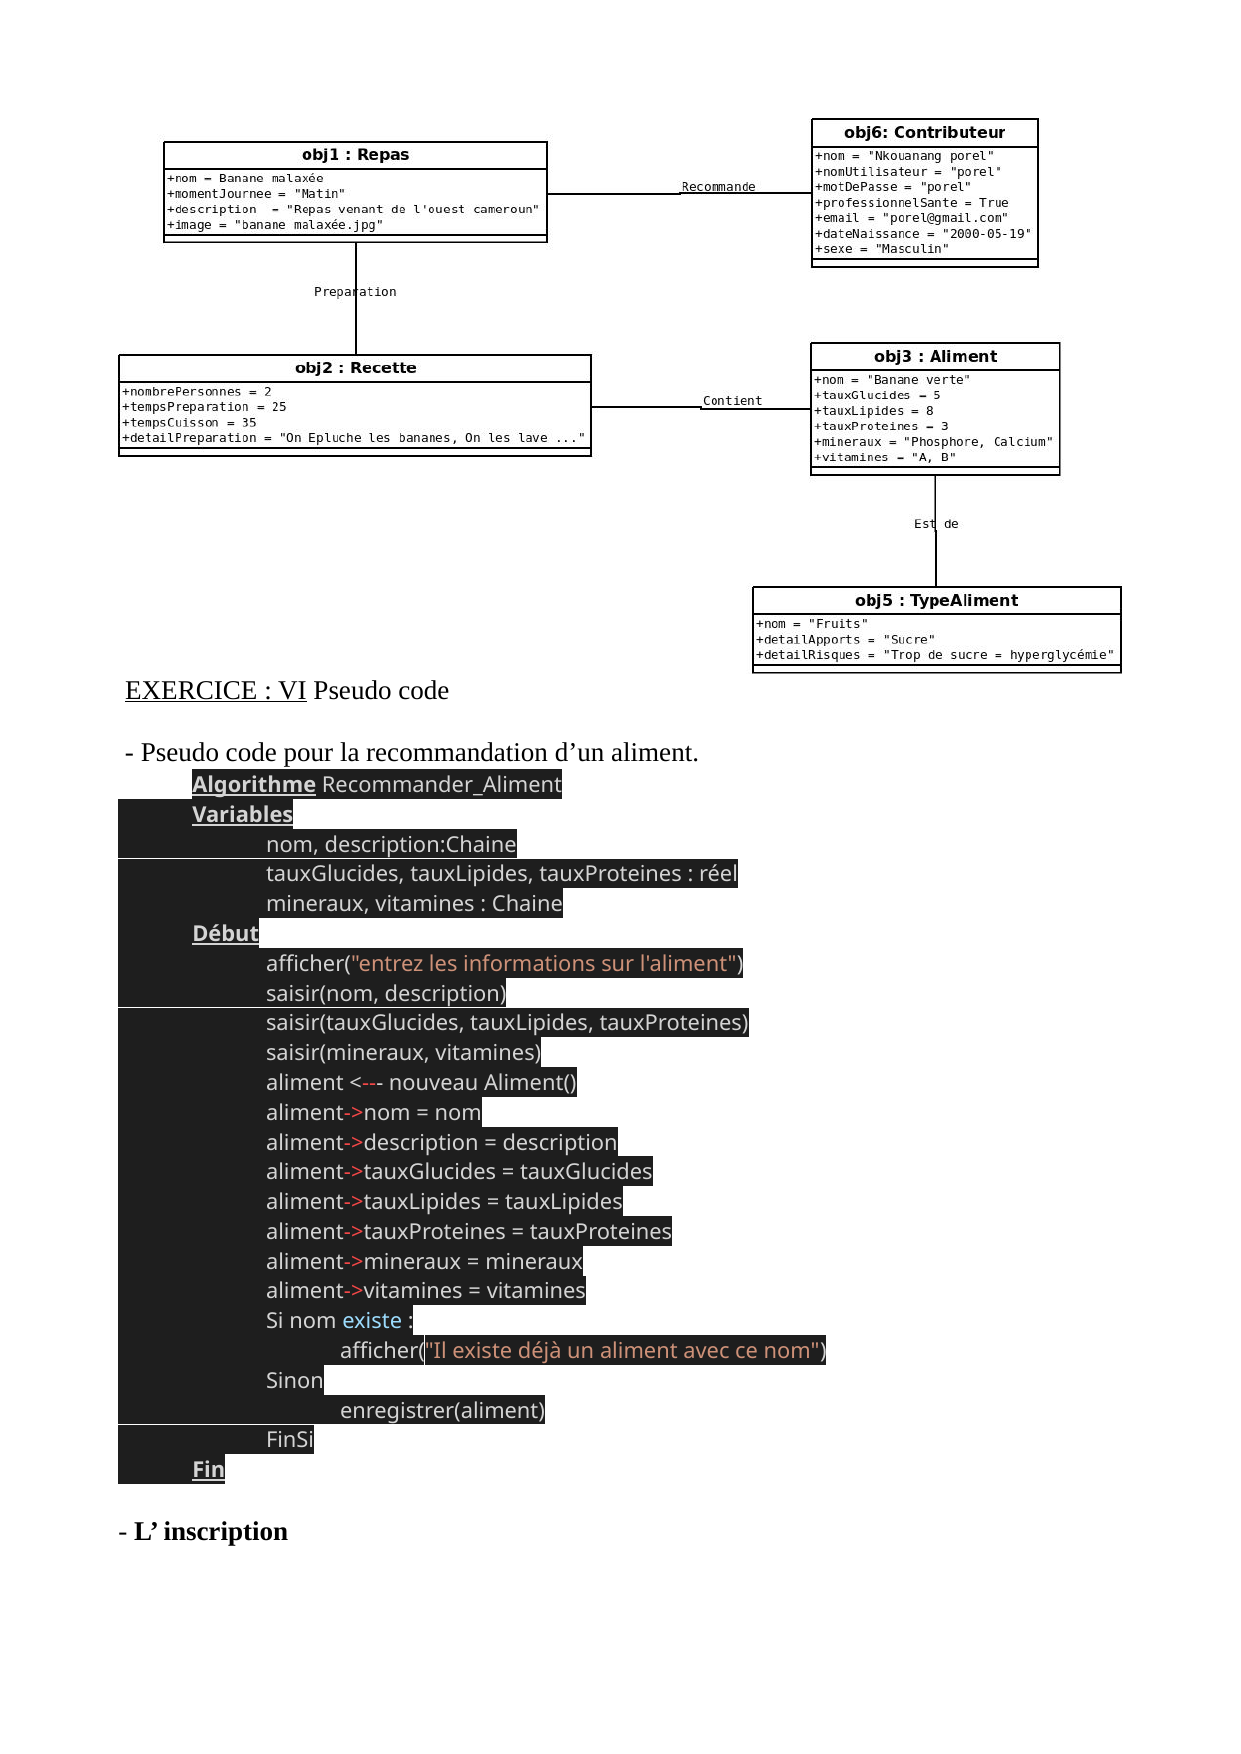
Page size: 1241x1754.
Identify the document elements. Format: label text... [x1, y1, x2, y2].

text Fin [118, 1454, 1122, 1484]
text Sinon [118, 1365, 1122, 1395]
text aliment->description = description [118, 1127, 1122, 1156]
text aliment->mineraux = mineraux [118, 1246, 1122, 1276]
text aliment <--- nouveau Aliment() [118, 1067, 1122, 1097]
text Variables [118, 799, 1122, 829]
text afficher("Il existe déjà un aliment avec ce nom") [118, 1335, 1122, 1365]
text FinSi [118, 1424, 1122, 1454]
text aliment->nom = nom [118, 1097, 1122, 1127]
text tauxGlucides, tauxLipides, tauxProteines : réel [118, 858, 1122, 888]
text Si nom existe : [118, 1305, 1122, 1335]
text enregistrer(aliment) [118, 1395, 1122, 1424]
text mineraux, vitamines : Chaine [118, 888, 1122, 918]
text - Pseudo code pour la recommandation d’un aliment. [118, 736, 1122, 767]
picture [118, 118, 1123, 674]
text Algorithme Recommander_Aliment [118, 767, 1122, 799]
text - L’ inscription [118, 1515, 1122, 1546]
text nom, description:Chaine [118, 829, 1122, 858]
text aliment->vitamines = vitamines [118, 1276, 1122, 1305]
text saisir(nom, description) [118, 978, 1122, 1007]
text saisir(mineraux, vitamines) [118, 1037, 1122, 1067]
text EXERCICE : VI Pseudo code [118, 674, 1122, 705]
text afficher("entrez les informations sur l'aliment") [118, 948, 1122, 978]
text Début [118, 918, 1122, 948]
text saisir(tauxGlucides, tauxLipides, tauxProteines) [118, 1007, 1122, 1037]
text aliment->tauxProteines = tauxProteines [118, 1216, 1122, 1246]
text aliment->tauxLipides = tauxLipides [118, 1186, 1122, 1216]
text aliment->tauxGlucides = tauxGlucides [118, 1156, 1122, 1186]
